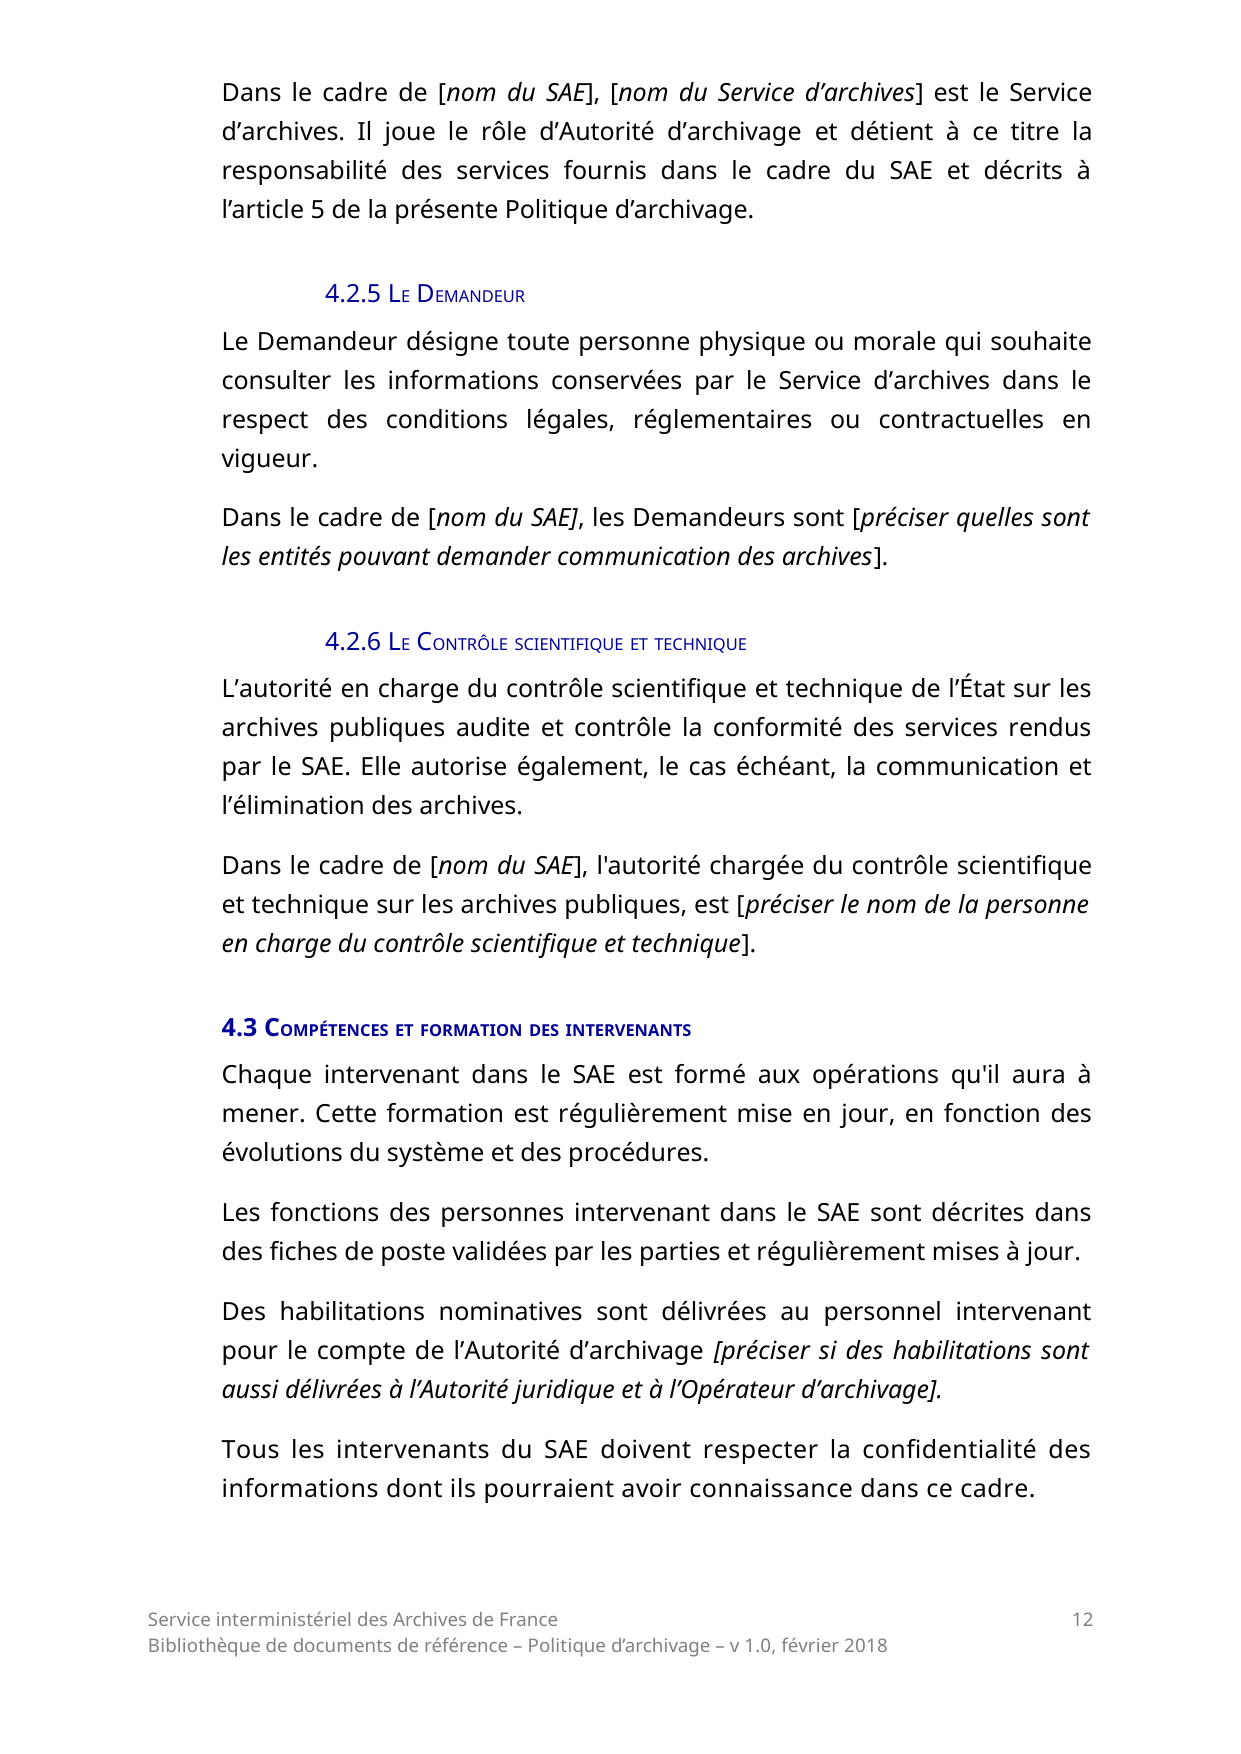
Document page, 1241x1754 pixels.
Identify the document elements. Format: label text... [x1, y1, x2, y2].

text Dans le cadre de [nom du SAE], les Demandeurs sont [préciser quelles sont les entités pouvant demander communication des archives]. [221, 500, 1093, 573]
text Dans le cadre de [nom du SAE], [nom du Service d’archives] est le Service d’archives. Il joue le rôle d’Autorité d’archivage et détient à ce titre la responsabilité des services fournis dans le cadre du SAE et décrits à l’article 5 de la présente Politique d’archivage. [221, 75, 1093, 226]
text L’autorité en charge du contrôle scientifique et technique de l’État sur les archives publiques audite et contrôle la conformité des services rendus par le SAE. Elle autorise également, le cas échéant, la communication et l’élimination des archives. [221, 671, 1093, 822]
text Chaque intervenant dans le SAE est formé aux opérations qu'il aura à mener. Cette formation est régulièrement mise en jour, en fonction des évolutions du système et des procédures. [221, 1057, 1093, 1169]
text Des habilitations nominatives sont délivrées au personnel intervenant pour le compte de l’Autorité d’archivage [préciser si des habilitations sont aussi délivrées à l’Autorité juridique et à l’Opérateur d’archivage]. [221, 1294, 1093, 1406]
text Le Demandeur désigne toute personne physique ou morale qui souhaite consulter les informations conservées par le Service d’archives dans le respect des conditions légales, réglementaires ou contractuelles en vigueur. [221, 324, 1093, 474]
text Tous les intervenants du SAE doivent respecter la confidentialité des informations dont ils pourraient avoir connaissance dans ce cadre. [221, 1432, 1093, 1504]
subtitle 4.2.5 Le Demandeur [325, 276, 1093, 310]
text Les fonctions des personnes intervenant dans le SAE sont décrites dans des fiches de poste validées par les parties et régulièrement mises à jour. [221, 1195, 1093, 1268]
subtitle 4.3 Compétences et formation des intervenants [221, 1010, 1093, 1044]
text Dans le cadre de [nom du SAE], l'autorité chargée du contrôle scientifique et technique sur les archives publiques, est [préciser le nom de la personne en charge du contrôle scientifique et technique]. [221, 848, 1093, 959]
subtitle 4.2.6 Le Contrôle scientifique et technique [325, 624, 1093, 658]
